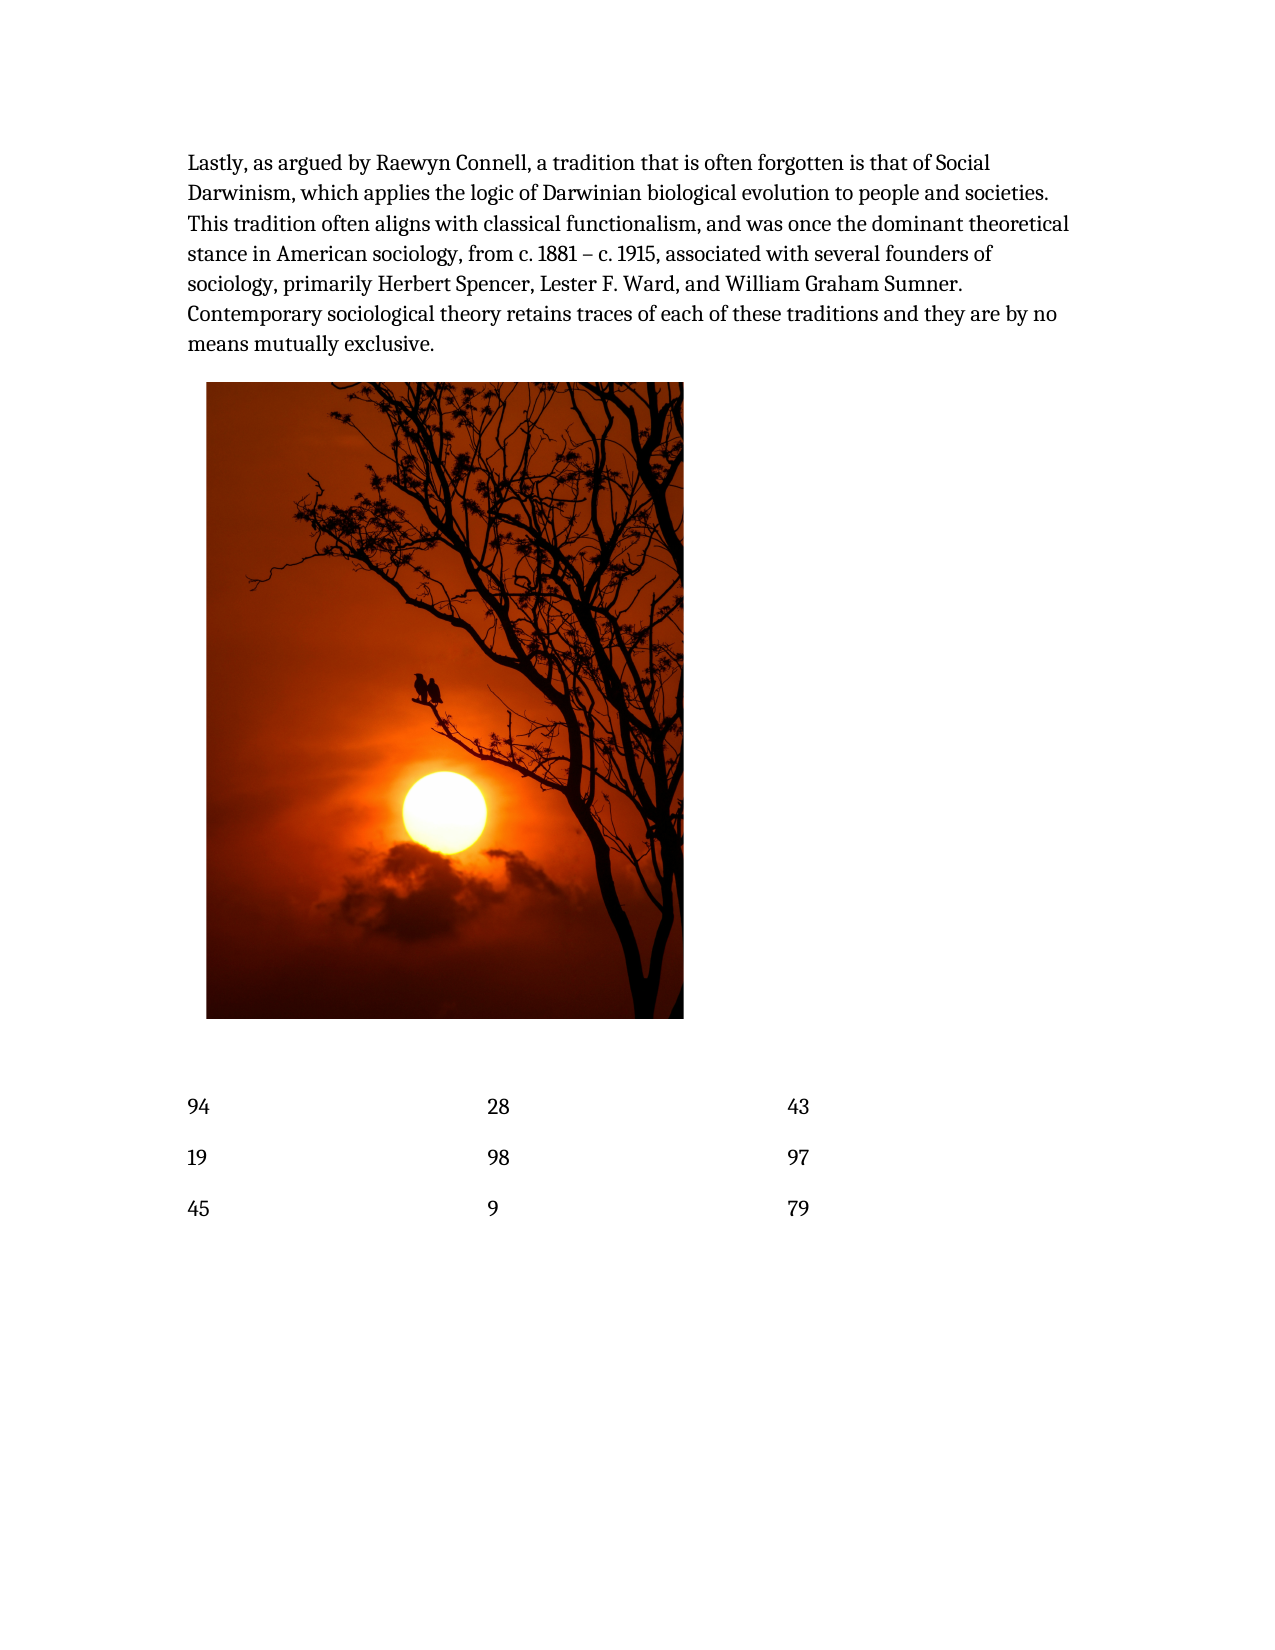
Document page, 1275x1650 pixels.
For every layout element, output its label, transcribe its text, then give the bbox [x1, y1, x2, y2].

table_cell 97 [776, 1145, 1076, 1196]
table_cell 45 [176, 1196, 476, 1247]
table_header 28 [476, 1094, 776, 1145]
table_header 94 [176, 1094, 476, 1145]
table_header 43 [776, 1094, 1076, 1145]
table_cell 9 [476, 1196, 776, 1247]
picture [206, 382, 684, 1019]
table_cell 98 [476, 1145, 776, 1196]
table_cell 79 [776, 1196, 1076, 1247]
text Lastly, as argued by Raewyn Connell, a tradition that is often forgotten is that of Social Darwinism, which applies the logic of Darwinian biological evolution to people and societies. This tradition often aligns with classical functionalism, and was once the dominant theoretical stance in American sociology, from c. 1881 – c. 1915, associated with several founders of sociology, primarily Herbert Spencer, Lester F. Ward, and William Graham Sumner. Contemporary sociological theory retains traces of each of these traditions and they are by no means mutually exclusive. [187, 150, 1087, 358]
table_cell 19 [176, 1145, 476, 1196]
